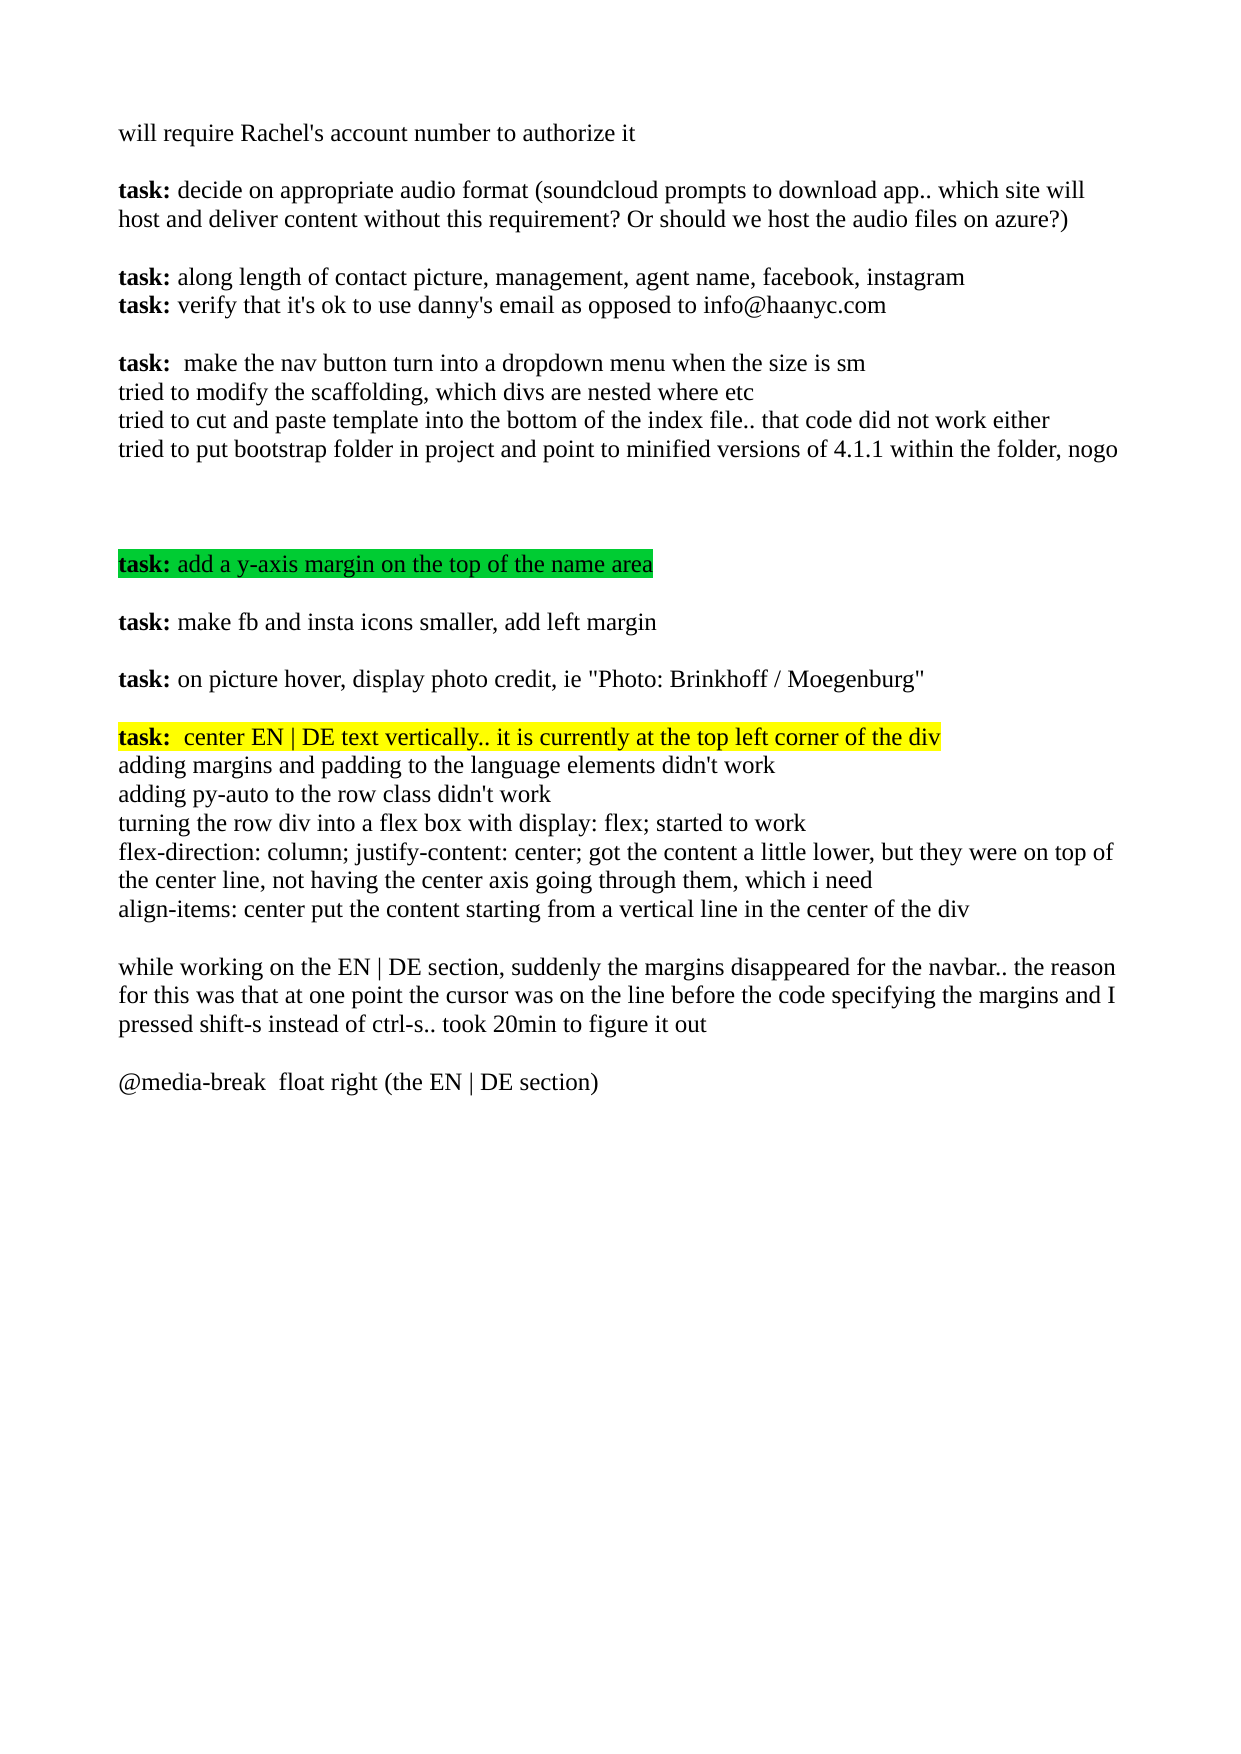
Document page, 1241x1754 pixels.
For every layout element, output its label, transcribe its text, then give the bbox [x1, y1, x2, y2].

text turning the row div into a flex box with display: flex; started to work [118, 808, 1122, 837]
text task: on picture hover, display photo credit, ie "Photo: Brinkhoff / Moegenburg" [118, 664, 1122, 693]
text flex-direction: column; justify-content: center; got the content a little lower, but they were on top of the center line, not having the center axis going through them, which i need [118, 837, 1122, 894]
text adding py-auto to the row class didn't work [118, 779, 1122, 808]
text task: add a y-axis margin on the top of the name area [118, 549, 1122, 578]
text adding margins and padding to the language elements didn't work [118, 751, 1122, 779]
text while working on the EN | DE section, suddenly the margins disappeared for the navbar.. the reason for this was that at one point the cursor was on the line before the code specifying the margins and I pressed shift-s instead of ctrl-s.. took 20min to figure it out [118, 952, 1122, 1038]
text task: make the nav button turn into a dropdown menu when the size is sm [118, 348, 1122, 377]
text task: make fb and insta icons smaller, add left margin [118, 607, 1122, 636]
text tried to modify the scaffolding, which divs are nested where etc [118, 377, 1122, 406]
text will require Rachel's account number to authorize it [118, 118, 1122, 147]
text task: center EN | DE text vertically.. it is currently at the top left corner of the div [118, 722, 1122, 751]
text @media-break float right (the EN | DE section) [118, 1067, 1122, 1096]
text align-items: center put the content starting from a vertical line in the center of the div [118, 894, 1122, 923]
text tried to put bootstrap folder in project and point to minified versions of 4.1.1 within the folder, nogo [118, 434, 1122, 463]
text task: decide on appropriate audio format (soundcloud prompts to download app.. which site will host and deliver content without this requirement? Or should we host the audio files on azure?) [118, 176, 1122, 233]
text task: along length of contact picture, management, agent name, facebook, instagram [118, 262, 1122, 291]
text task: verify that it's ok to use danny's email as opposed to info@haanyc.com [118, 291, 1122, 319]
text tried to cut and paste template into the bottom of the index file.. that code did not work either [118, 406, 1122, 434]
